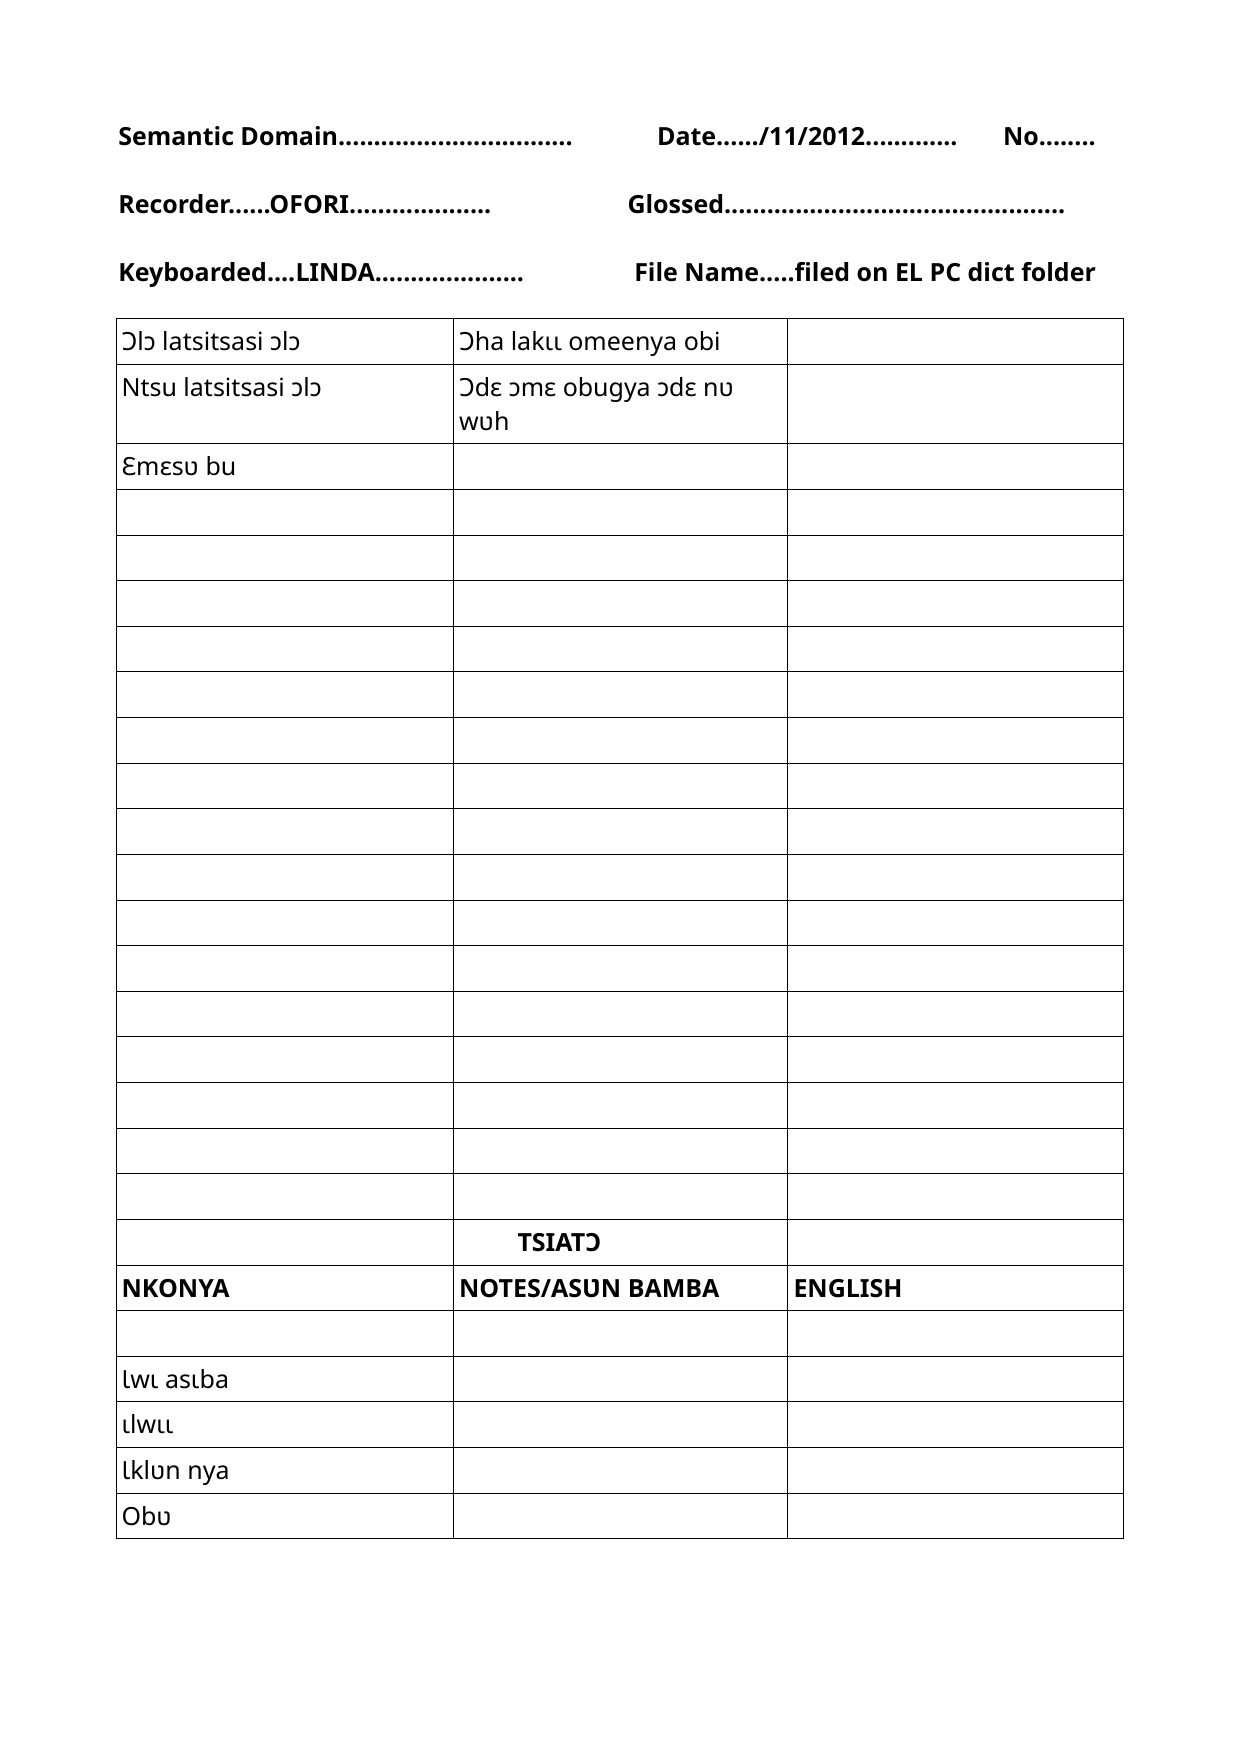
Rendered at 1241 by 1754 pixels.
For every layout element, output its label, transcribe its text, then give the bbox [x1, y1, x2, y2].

table_cell [117, 490, 453, 534]
table_cell ENGLISH [788, 1266, 1123, 1310]
table_cell [117, 992, 453, 1036]
table_cell [788, 1448, 1123, 1493]
table_cell [454, 1174, 787, 1219]
table_cell [454, 1083, 787, 1128]
table_cell [454, 1402, 787, 1447]
table_cell [454, 946, 787, 991]
table_cell [788, 1129, 1123, 1173]
table_cell Ɔdɛ ɔmɛ obugya ɔdɛ nʋ wʋh [454, 365, 787, 443]
table_cell [454, 672, 787, 717]
table_cell [454, 581, 787, 626]
table_cell [788, 992, 1123, 1036]
table_cell [454, 764, 787, 808]
table_cell [117, 536, 453, 580]
table_cell [454, 809, 787, 854]
table_cell [454, 1129, 787, 1173]
table_cell [117, 627, 453, 671]
table_cell Obʋ [117, 1494, 453, 1538]
table_cell [117, 672, 453, 717]
table_cell ɩlwɩɩ [117, 1402, 453, 1447]
table_cell [117, 764, 453, 808]
table_cell TSIATƆ [454, 1220, 787, 1264]
table_cell [788, 444, 1123, 489]
table_cell Ɔlɔ latsitsasi ɔlɔ [117, 319, 453, 363]
table_cell [454, 1357, 787, 1401]
table_cell Ntsu latsitsasi ɔlɔ [117, 365, 453, 443]
table_cell Ɛmɛsʋ bu [117, 444, 453, 489]
table_cell [788, 1174, 1123, 1219]
table_cell [788, 1494, 1123, 1538]
table_cell [788, 672, 1123, 717]
table_cell NOTES/ASƲN BAMBA [454, 1266, 787, 1310]
table_cell [788, 490, 1123, 534]
table_cell [454, 901, 787, 945]
table_cell [788, 1083, 1123, 1128]
table_cell [454, 1448, 787, 1493]
table_cell [788, 718, 1123, 763]
table_cell [788, 1402, 1123, 1447]
table_cell [788, 1357, 1123, 1401]
table_cell [454, 718, 787, 763]
table_cell [788, 855, 1123, 899]
table_cell [117, 1174, 453, 1219]
table_cell [117, 718, 453, 763]
table_cell [454, 627, 787, 671]
table_cell Ɩklʋn nya [117, 1448, 453, 1493]
table_cell [788, 1037, 1123, 1082]
table_cell [454, 1037, 787, 1082]
table_cell [117, 1129, 453, 1173]
table_cell [454, 992, 787, 1036]
table_cell [788, 809, 1123, 854]
table_cell [788, 581, 1123, 626]
table_cell [788, 901, 1123, 945]
table_cell [117, 1311, 453, 1356]
table_cell [454, 490, 787, 534]
table_cell [454, 855, 787, 899]
table_cell [788, 946, 1123, 991]
table_cell [454, 536, 787, 580]
table_cell [117, 809, 453, 854]
table_cell [788, 319, 1123, 363]
table_cell [117, 1037, 453, 1082]
table_cell [117, 1220, 453, 1264]
table_cell [788, 365, 1123, 443]
table_cell [117, 901, 453, 945]
table_cell [788, 1311, 1123, 1356]
table_cell Ɩwɩ asɩba [117, 1357, 453, 1401]
table_cell [117, 855, 453, 899]
table_cell Ɔha lakɩɩ omeenya obi [454, 319, 787, 363]
table_cell [454, 1494, 787, 1538]
table_cell [454, 1311, 787, 1356]
table_cell [454, 444, 787, 489]
table_cell [117, 581, 453, 626]
table_cell [117, 1083, 453, 1128]
table_cell [788, 1220, 1123, 1264]
table_cell [788, 536, 1123, 580]
table_cell NKONYA [117, 1266, 453, 1310]
table_cell [117, 946, 453, 991]
table_cell [788, 764, 1123, 808]
table_cell [788, 627, 1123, 671]
